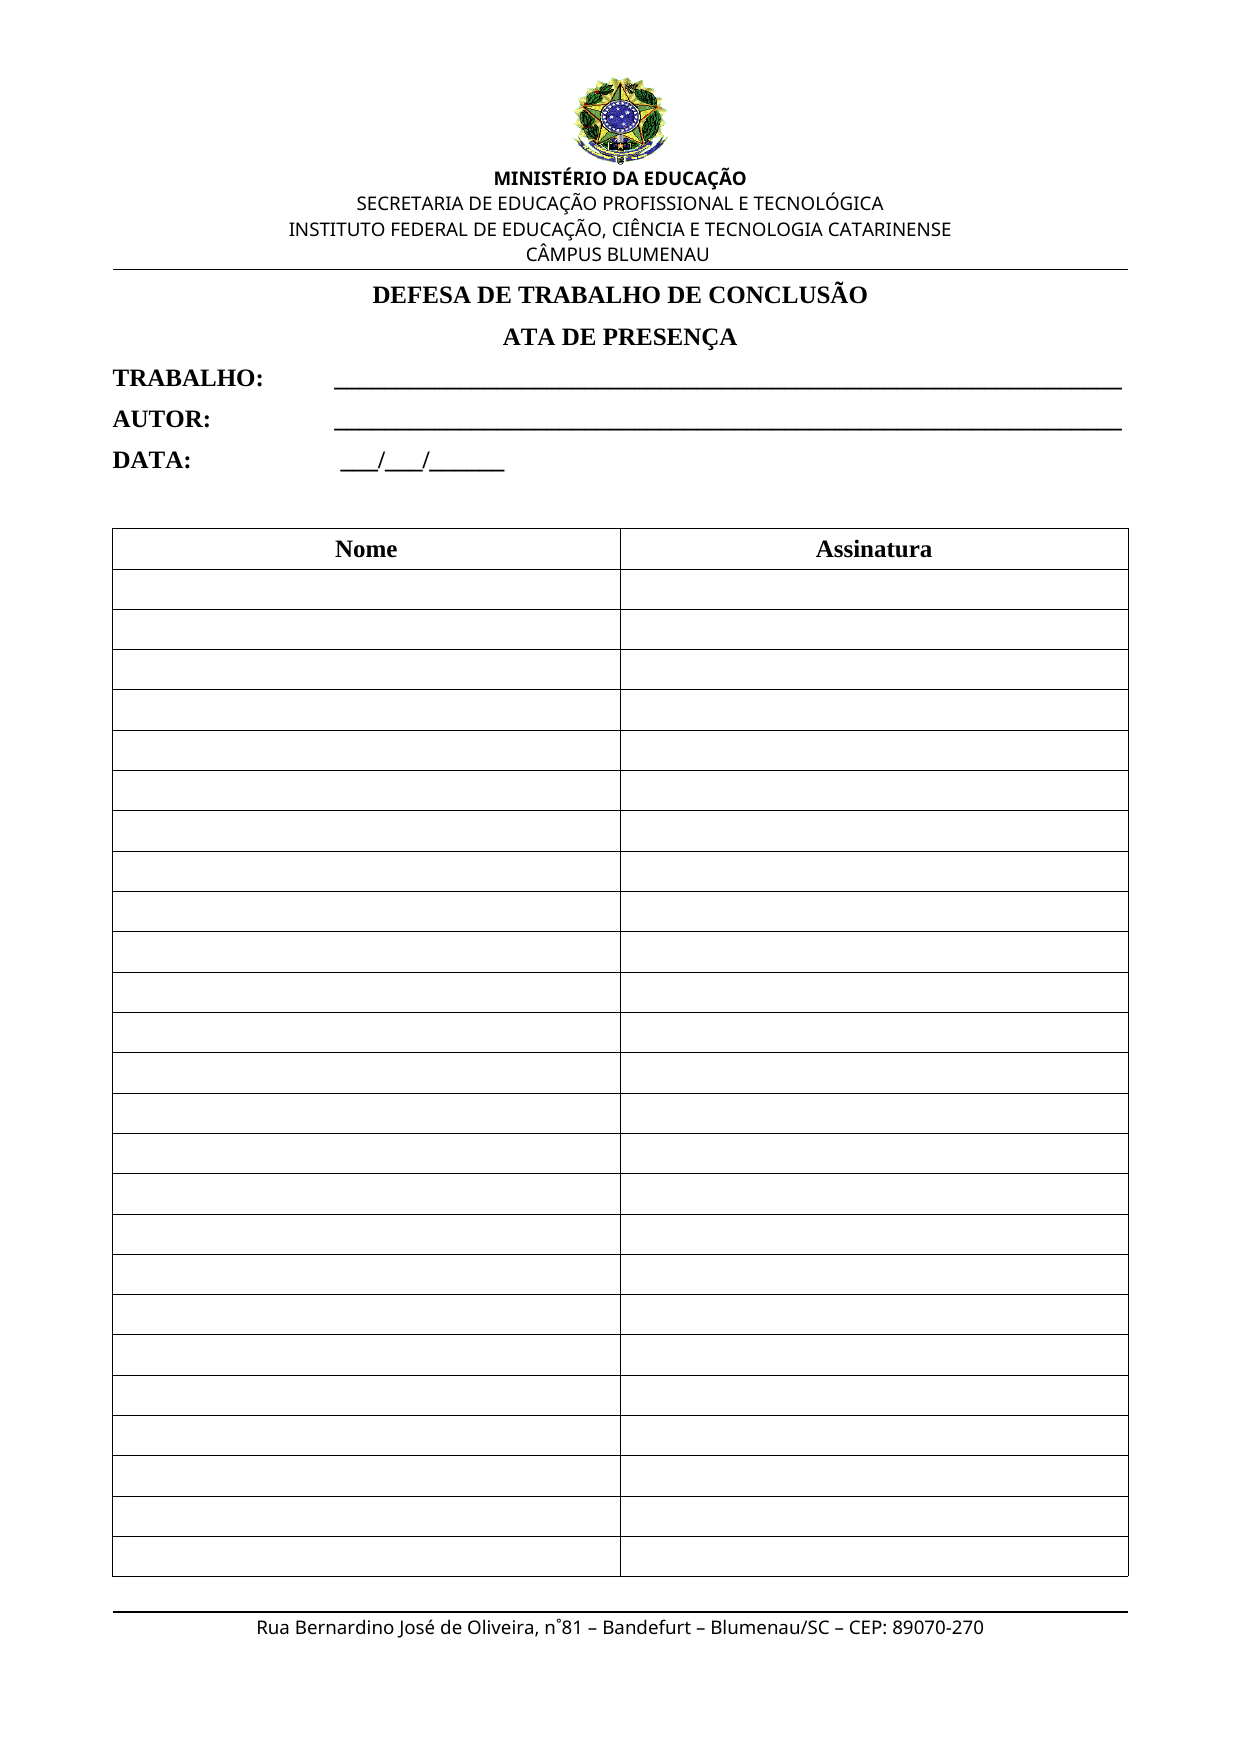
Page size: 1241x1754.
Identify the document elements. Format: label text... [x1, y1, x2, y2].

table_cell [113, 1497, 620, 1536]
table_cell [621, 852, 1128, 891]
table_cell [113, 690, 620, 730]
text TRABALHO: _______________________________________________________________ [112, 363, 1128, 392]
table_cell [621, 1013, 1128, 1052]
table_cell [621, 610, 1128, 649]
table_cell [621, 1497, 1128, 1536]
table_cell [113, 650, 620, 689]
table_cell [621, 1053, 1128, 1092]
text DATA: ___/___/______ [112, 446, 1128, 474]
table_cell [113, 1053, 620, 1092]
table_cell [113, 610, 620, 649]
table_cell [621, 570, 1128, 609]
table_cell [621, 1456, 1128, 1496]
table_cell [621, 1174, 1128, 1213]
table_cell [621, 811, 1128, 851]
table_cell [621, 690, 1128, 730]
table_cell [621, 1134, 1128, 1173]
table_cell [621, 1094, 1128, 1133]
table_cell [113, 1295, 620, 1334]
table_cell [621, 932, 1128, 972]
table_cell [621, 1335, 1128, 1375]
table_cell [113, 1134, 620, 1173]
table_cell [113, 1335, 620, 1375]
text AUTOR: _______________________________________________________________ [112, 404, 1128, 433]
table_cell [113, 1537, 620, 1576]
picture [570, 76, 670, 166]
table_cell [621, 771, 1128, 810]
table_cell [621, 1376, 1128, 1415]
table_cell [113, 1255, 620, 1294]
table_cell [621, 1537, 1128, 1576]
table_header Assinatura [621, 529, 1128, 568]
table_cell [113, 932, 620, 972]
table_cell [113, 1094, 620, 1133]
table_cell [113, 852, 620, 891]
table_cell [113, 1215, 620, 1254]
table_cell [113, 1456, 620, 1496]
table_cell [621, 892, 1128, 931]
table_cell [113, 811, 620, 851]
table_cell [113, 570, 620, 609]
table_cell [113, 1376, 620, 1415]
table_cell [621, 1416, 1128, 1455]
table_cell [621, 650, 1128, 689]
table_cell [621, 1215, 1128, 1254]
table_cell [621, 1255, 1128, 1294]
table_cell [113, 1174, 620, 1213]
table_cell [113, 771, 620, 810]
table_cell [621, 1295, 1128, 1334]
table_cell [621, 731, 1128, 770]
table_cell [621, 973, 1128, 1012]
table_cell [113, 973, 620, 1012]
table_header Nome [113, 529, 620, 568]
table_cell [113, 731, 620, 770]
table_cell [113, 892, 620, 931]
table_cell [113, 1013, 620, 1052]
table_cell [113, 1416, 620, 1455]
text DEFESA DE TRABALHO DE CONCLUSÃO [112, 281, 1128, 309]
text ATA DE PRESENÇA [112, 322, 1128, 351]
